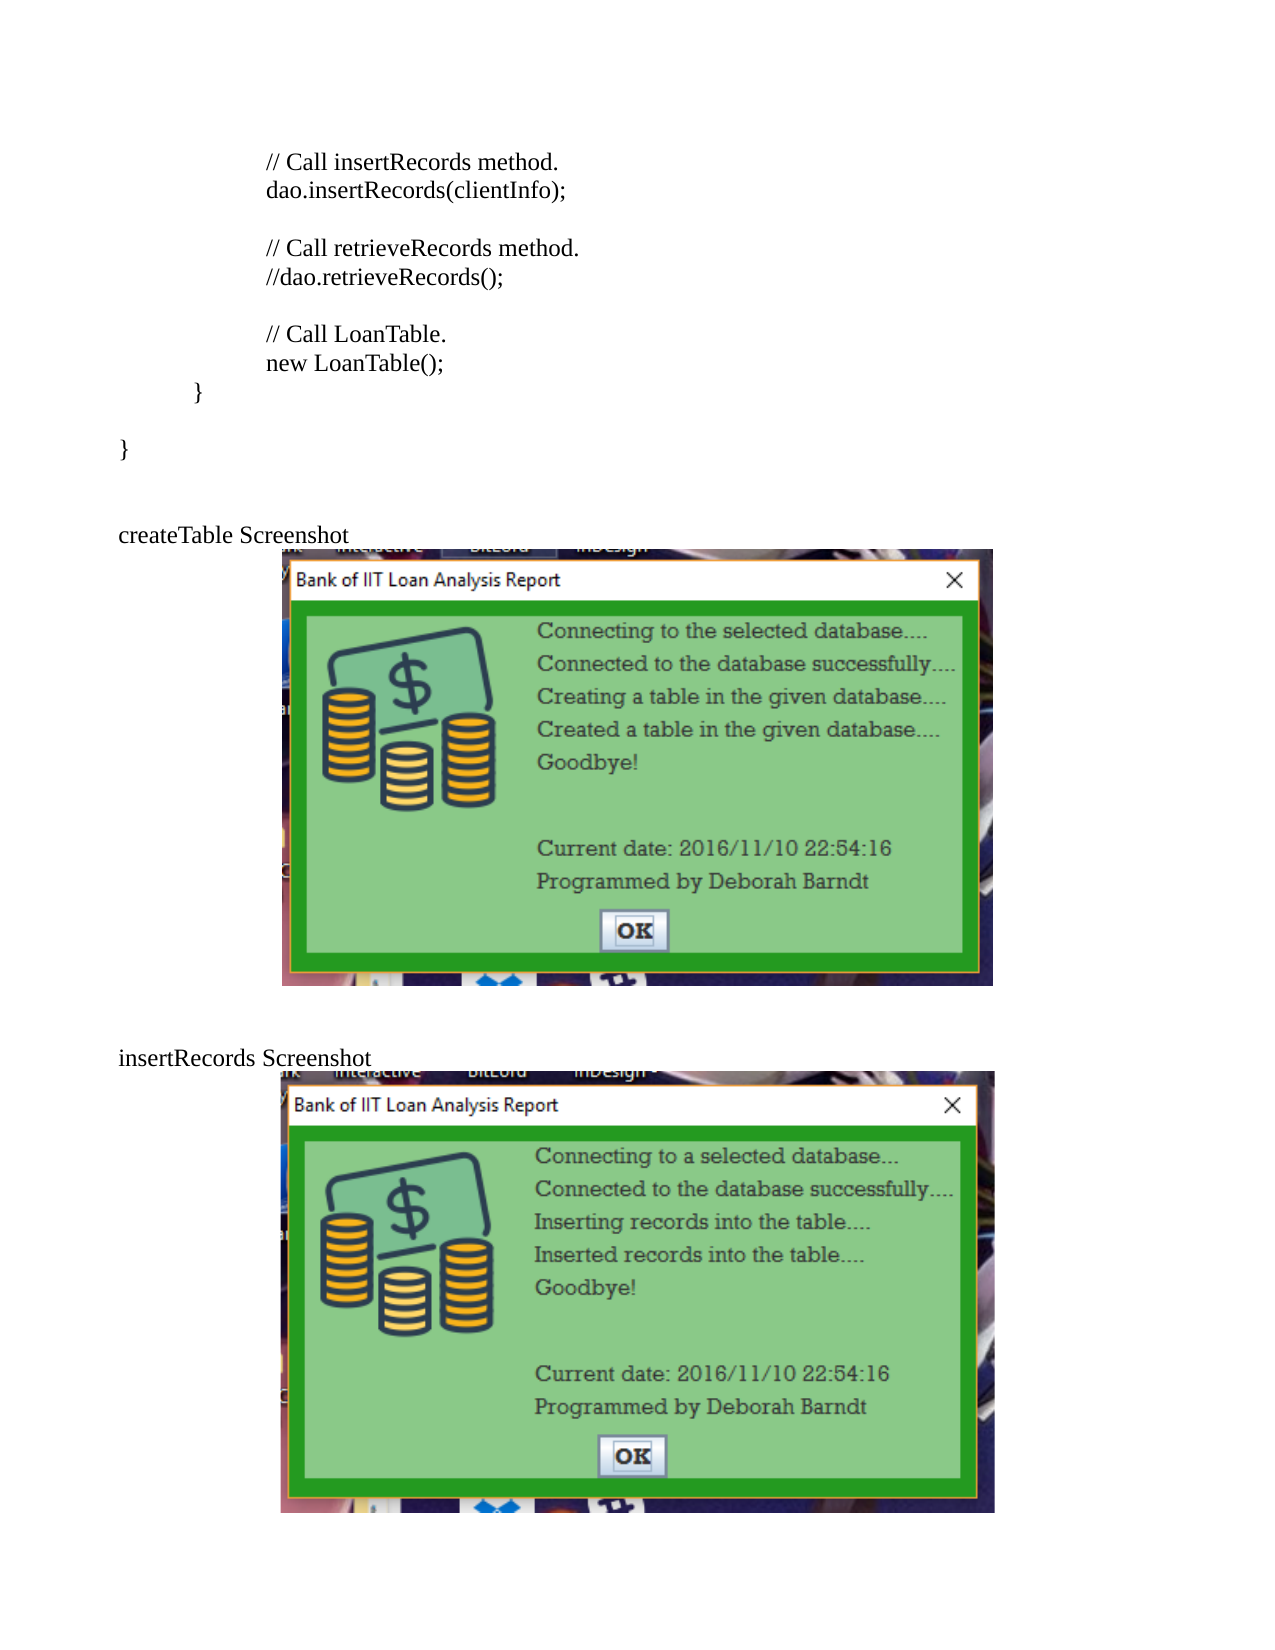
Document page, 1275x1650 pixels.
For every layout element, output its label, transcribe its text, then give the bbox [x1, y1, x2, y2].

text // Call retrieveRecords method. [118, 233, 1157, 262]
text insertRecords Screenshot [118, 1043, 1157, 1072]
text } [118, 377, 1157, 406]
text createTable Screenshot [118, 521, 1157, 549]
text dao.insertRecords(clientInfo); [118, 176, 1157, 204]
text // Call insertRecords method. [118, 147, 1157, 176]
picture [282, 549, 993, 986]
picture [280, 1071, 995, 1513]
text new LoanTable(); [118, 348, 1157, 377]
text } [118, 434, 1157, 463]
text // Call LoanTable. [118, 319, 1157, 348]
text //dao.retrieveRecords(); [118, 262, 1157, 291]
